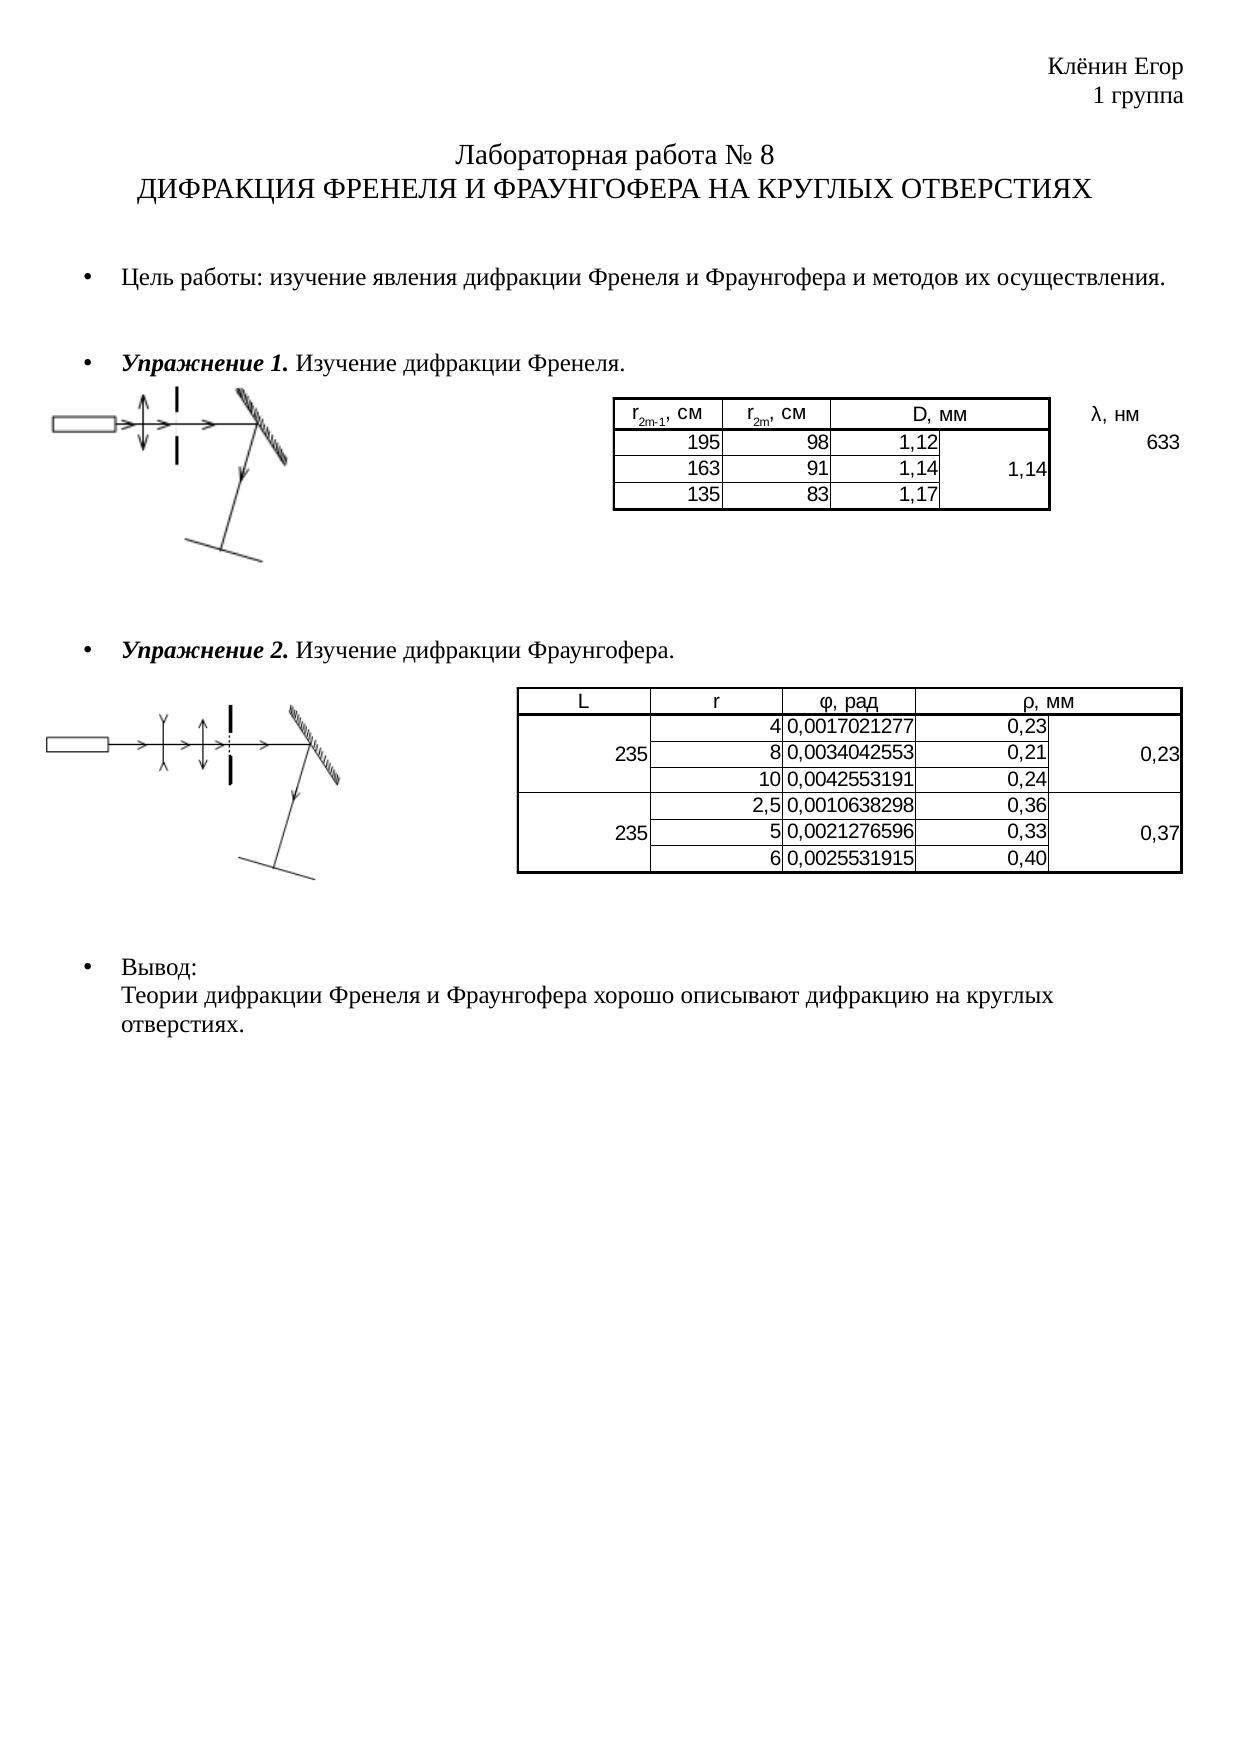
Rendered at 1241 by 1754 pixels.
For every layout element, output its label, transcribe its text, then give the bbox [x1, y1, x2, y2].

text 1 группа [46, 80, 1184, 108]
list Вывод: [83, 952, 1184, 981]
list Цель работы: изучение явления дифракции Френеля и Фраунгофера и методов их осуществления. [83, 262, 1184, 291]
text Лабораторная работа № 8 ДИФРАКЦИЯ ФРЕНЕЛЯ И ФРАУНГОФЕРА НА КРУГЛЫХ ОТВЕРСТИЯХ [46, 137, 1184, 204]
list Теории дифракции Френеля и Фраунгофера хорошо описывают дифракцию на круглых отверстиях. [83, 981, 1184, 1038]
list Упражнение 1. Изучение дифракции Френеля. [83, 348, 1184, 377]
list Упражнение 2. Изучение дифракции Фраунгофера. [83, 636, 1184, 664]
text Клёнин Егор [46, 51, 1184, 80]
